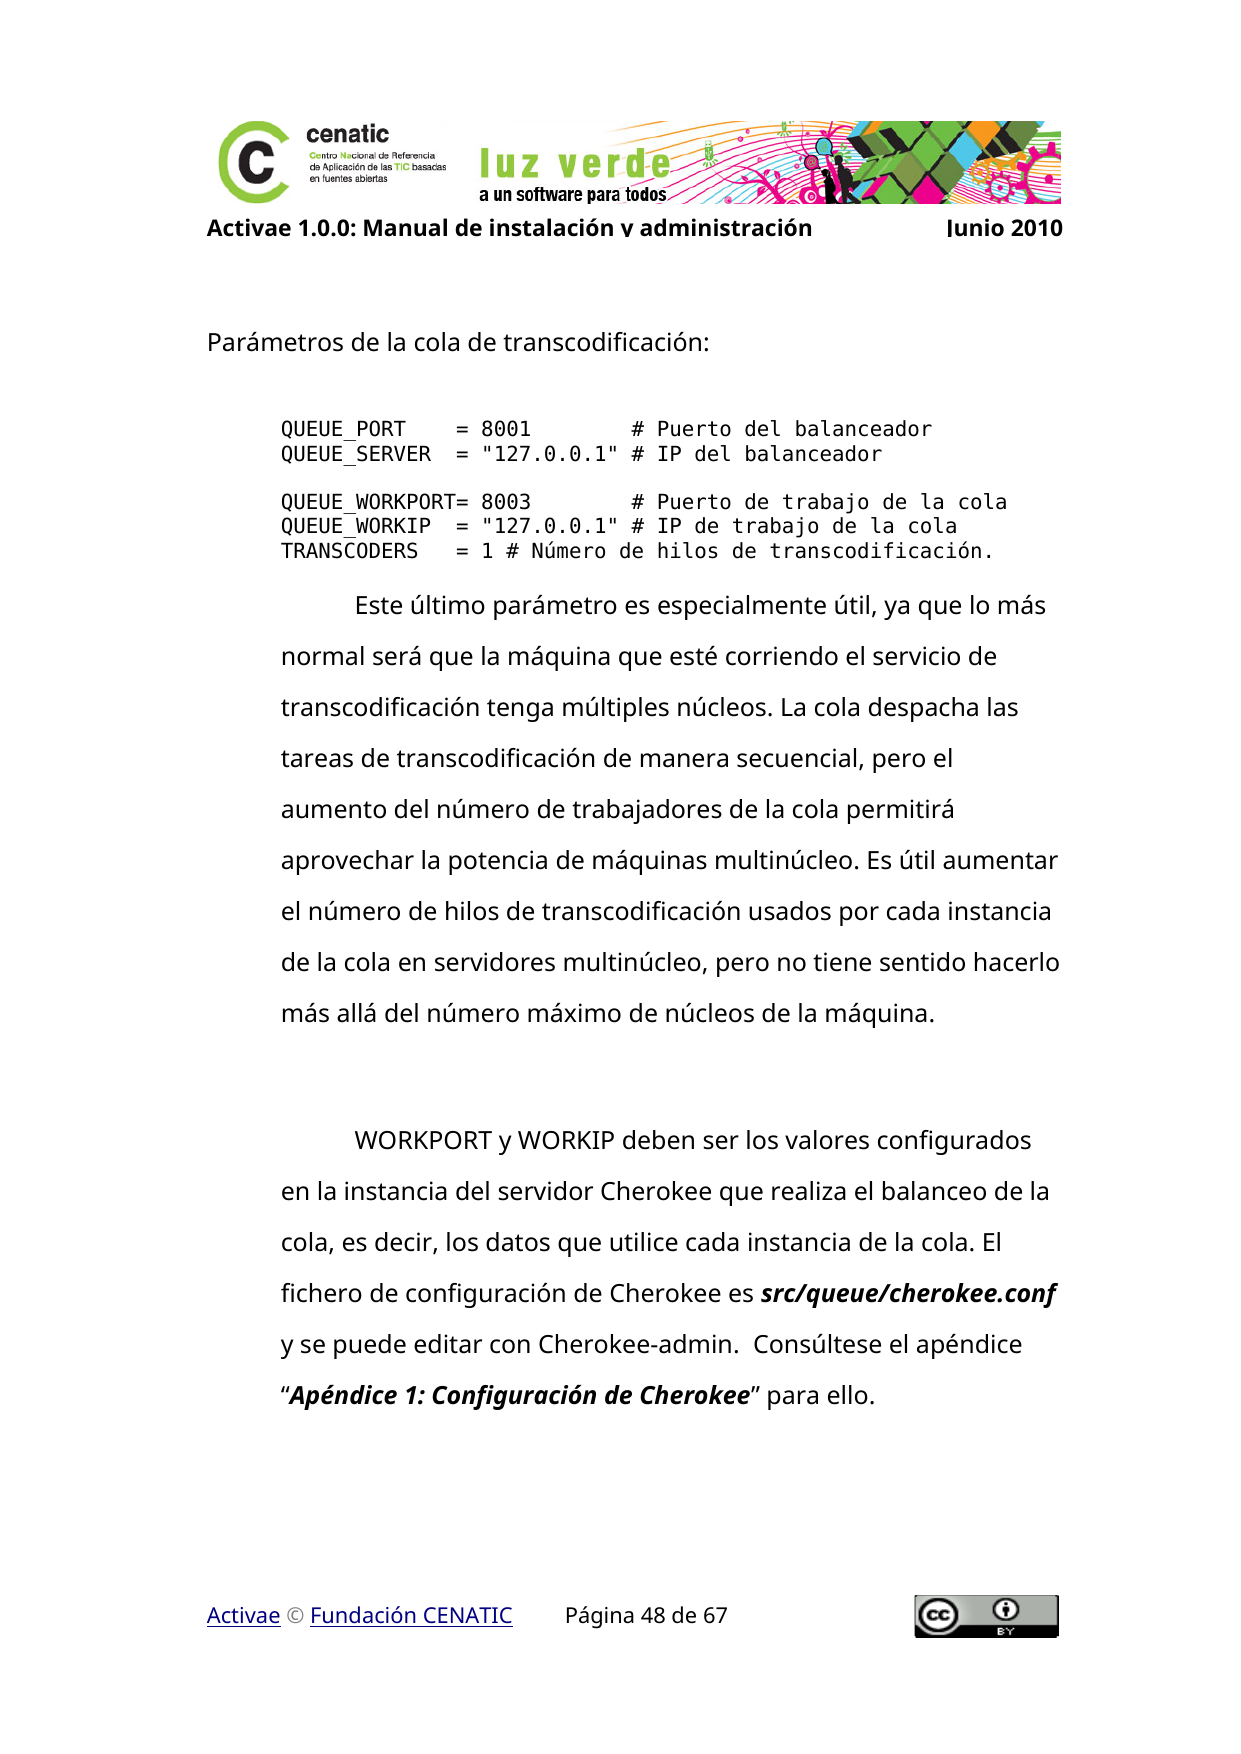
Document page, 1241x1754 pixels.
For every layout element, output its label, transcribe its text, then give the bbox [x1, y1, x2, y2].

text TRANSCODERS = 1 # Número de hilos de transcodificación. [207, 539, 1063, 563]
text WORKPORT y WORKIP deben ser los valores configurados en la instancia del servidor Cherokee que realiza el balanceo de la cola, es decir, los datos que utilice cada instancia de la cola. El fichero de configuración de Cherokee es src/queue/cherokee.conf y se puede editar con Cherokee-admin. Consúltese el apéndice “Apéndice 1: Configuración de Cherokee” para ello. [281, 1123, 1063, 1412]
text QUEUE_SERVER = "127.0.0.1" # IP del balanceador [281, 442, 1063, 466]
text QUEUE_WORKIP = "127.0.0.1" # IP de trabajo de la cola [281, 514, 1063, 539]
picture [211, 121, 1061, 204]
text Parámetros de la cola de transcodificación: [207, 325, 1063, 359]
text QUEUE_WORKPORT= 8003 # Puerto de trabajo de la cola [281, 490, 1063, 514]
text Este último parámetro es especialmente útil, ya que lo más normal será que la máquina que esté corriendo el servicio de transcodificación tenga múltiples núcleos. La cola despacha las tareas de transcodificación de manera secuencial, pero el aumento del número de trabajadores de la cola permitirá aprovechar la potencia de máquinas multinúcleo. Es útil aumentar el número de hilos de transcodificación usados por cada instancia de la cola en servidores multinúcleo, pero no tiene sentido hacerlo más allá del número máximo de núcleos de la máquina. [281, 587, 1063, 1030]
picture [914, 1595, 1059, 1638]
text QUEUE_PORT = 8001 # Puerto del balanceador [281, 417, 1063, 442]
